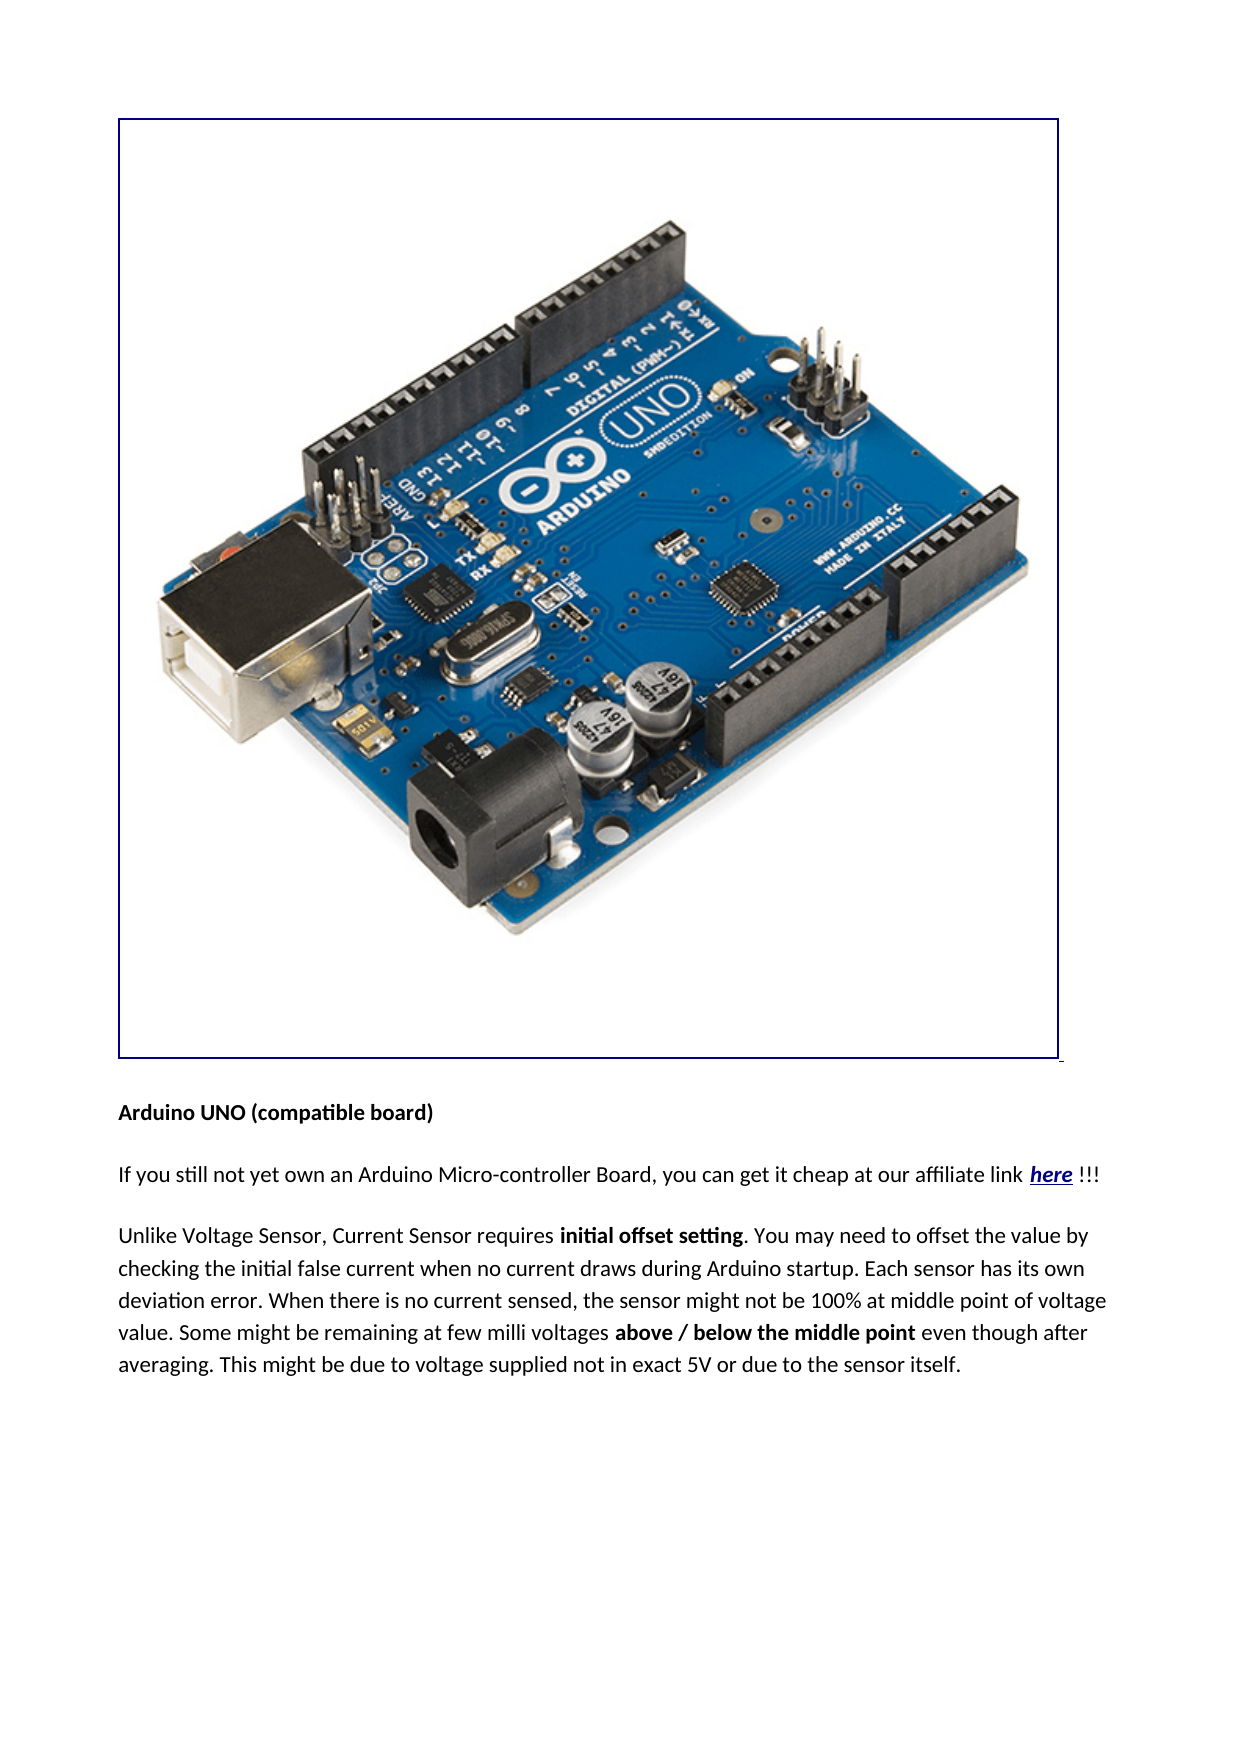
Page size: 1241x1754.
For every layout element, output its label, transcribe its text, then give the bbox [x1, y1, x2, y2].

text Arduino UNO (compatible board) [118, 1098, 1122, 1126]
text If you still not yet own an Arduino Micro-controller Board, you can get it cheap at our affiliate link here !!! [118, 1160, 1122, 1188]
picture [120, 120, 1057, 1057]
text Unlike Voltage Sensor, Current Sensor requires initial offset setting. You may need to offset the value by checking the initial false current when no current draws during Arduino startup. Each sensor has its own deviation error. When there is no current sensed, the sensor might not be 100% at middle point of voltage value. Some might be remaining at few milli voltages above / below the middle point even though after averaging. This might be due to voltage supplied not in exact 5V or due to the sensor itself. [118, 1221, 1122, 1378]
